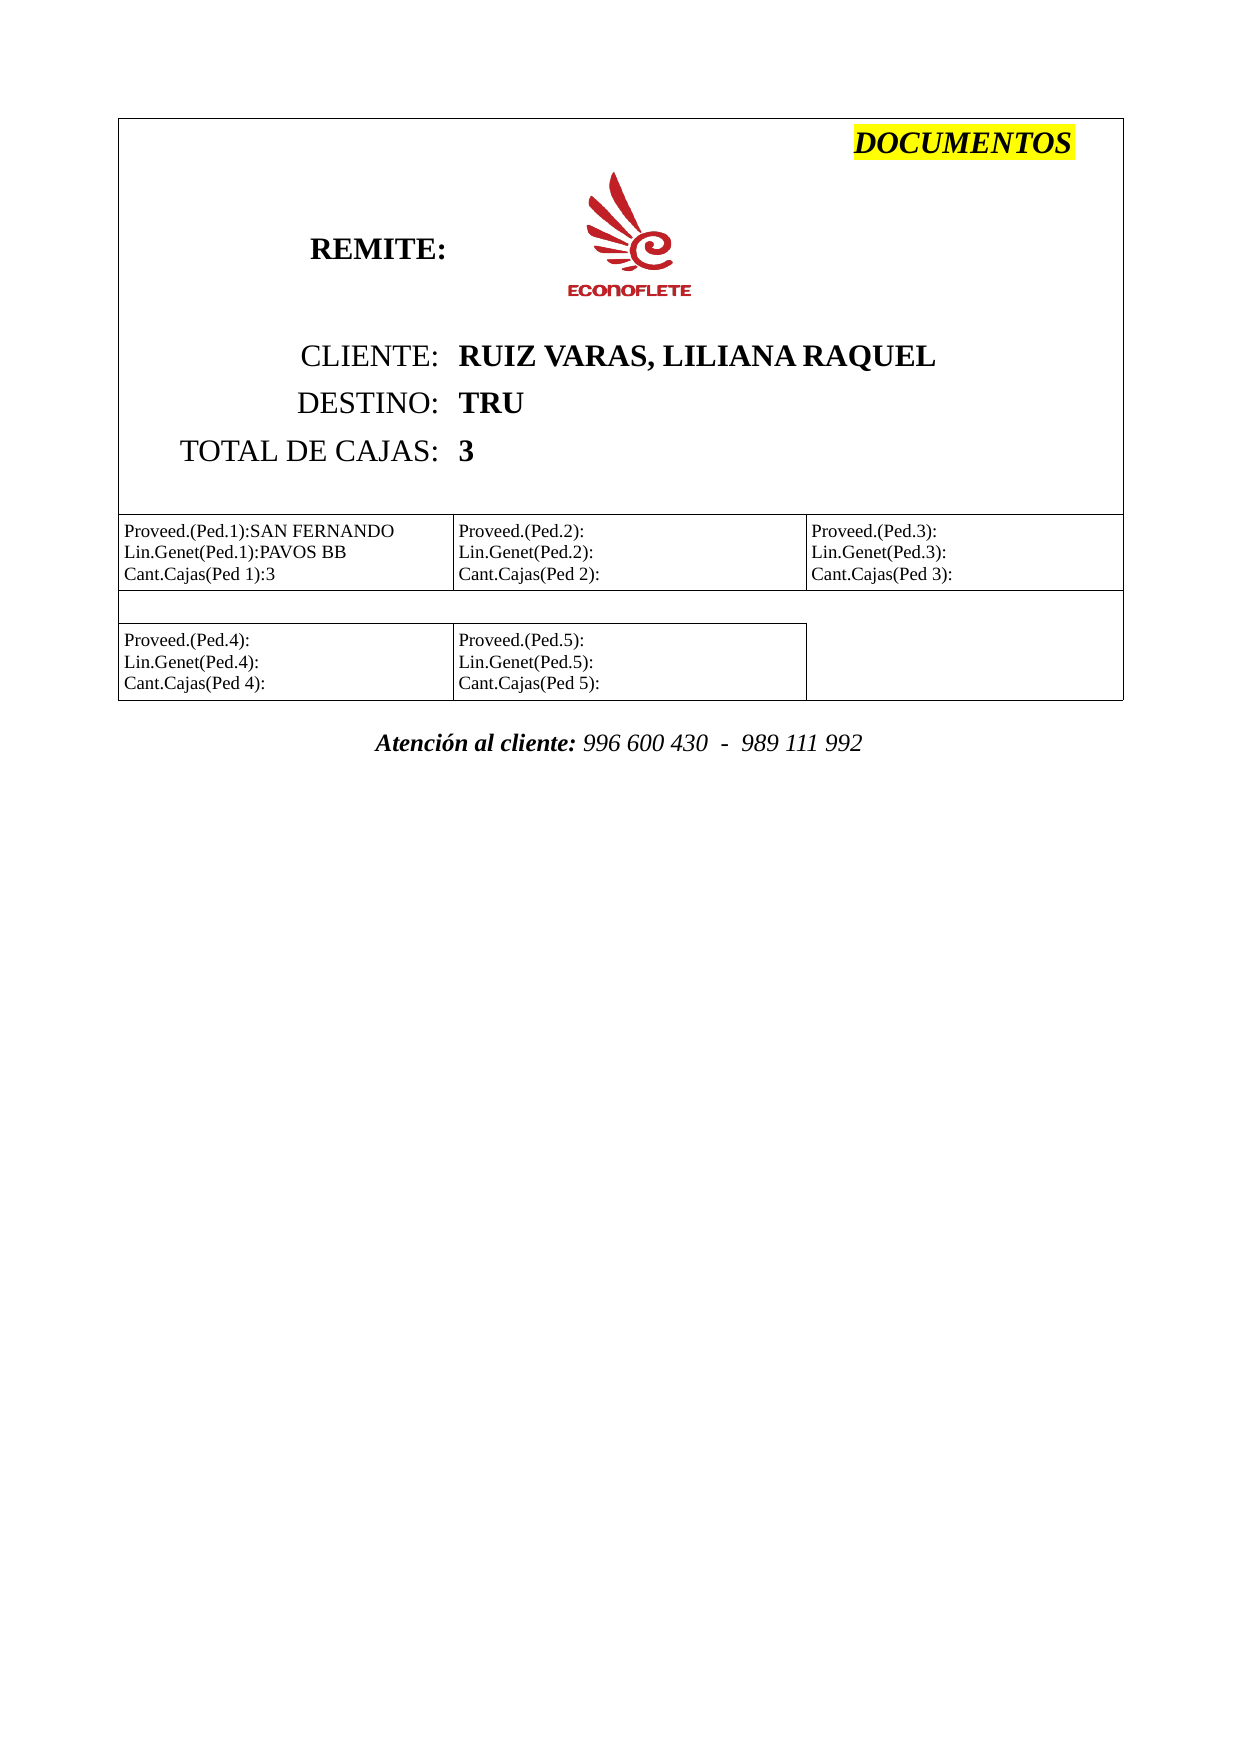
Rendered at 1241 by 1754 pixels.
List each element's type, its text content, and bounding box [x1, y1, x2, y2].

table_header DOCUMENTOS [806, 119, 1123, 166]
picture [552, 171, 707, 297]
table_header [119, 119, 453, 166]
table_cell TOTAL DE CAJAS: [119, 426, 453, 474]
table_cell Proveed.(Ped.5): Lin.Genet(Ped.5): Cant.Cajas(Ped 5): [454, 624, 806, 699]
table_cell Proveed.(Ped.4): Lin.Genet(Ped.4): Cant.Cajas(Ped 4): [119, 624, 453, 699]
table_header [453, 119, 806, 166]
table_cell Proveed.(Ped.2): Lin.Genet(Ped.2): Cant.Cajas(Ped 2): [454, 515, 806, 590]
table_cell Proveed.(Ped.1):SAN FERNANDO Lin.Genet(Ped.1):PAVOS BB Cant.Cajas(Ped 1):3 [119, 515, 453, 590]
table_cell [806, 474, 1123, 514]
table_cell RUIZ VARAS, LILIANA RAQUEL [453, 332, 1123, 379]
text Atención al cliente: 996 600 430 - 989 111 992 [118, 728, 1122, 757]
table_cell [807, 623, 1123, 699]
table_cell [453, 591, 806, 623]
table_cell [119, 591, 453, 623]
table_cell [453, 474, 806, 514]
table_cell [453, 166, 806, 332]
table_cell TRU [453, 379, 806, 426]
table_cell CLIENTE: [119, 332, 453, 379]
table_cell [806, 379, 1123, 426]
table_cell [806, 166, 1123, 332]
table_cell DESTINO: [119, 379, 453, 426]
table_cell [806, 591, 1123, 623]
table_cell 3 [453, 426, 1123, 474]
table_cell Proveed.(Ped.3): Lin.Genet(Ped.3): Cant.Cajas(Ped 3): [807, 515, 1123, 590]
table_cell [119, 474, 453, 514]
table_cell REMITE: [119, 166, 453, 332]
